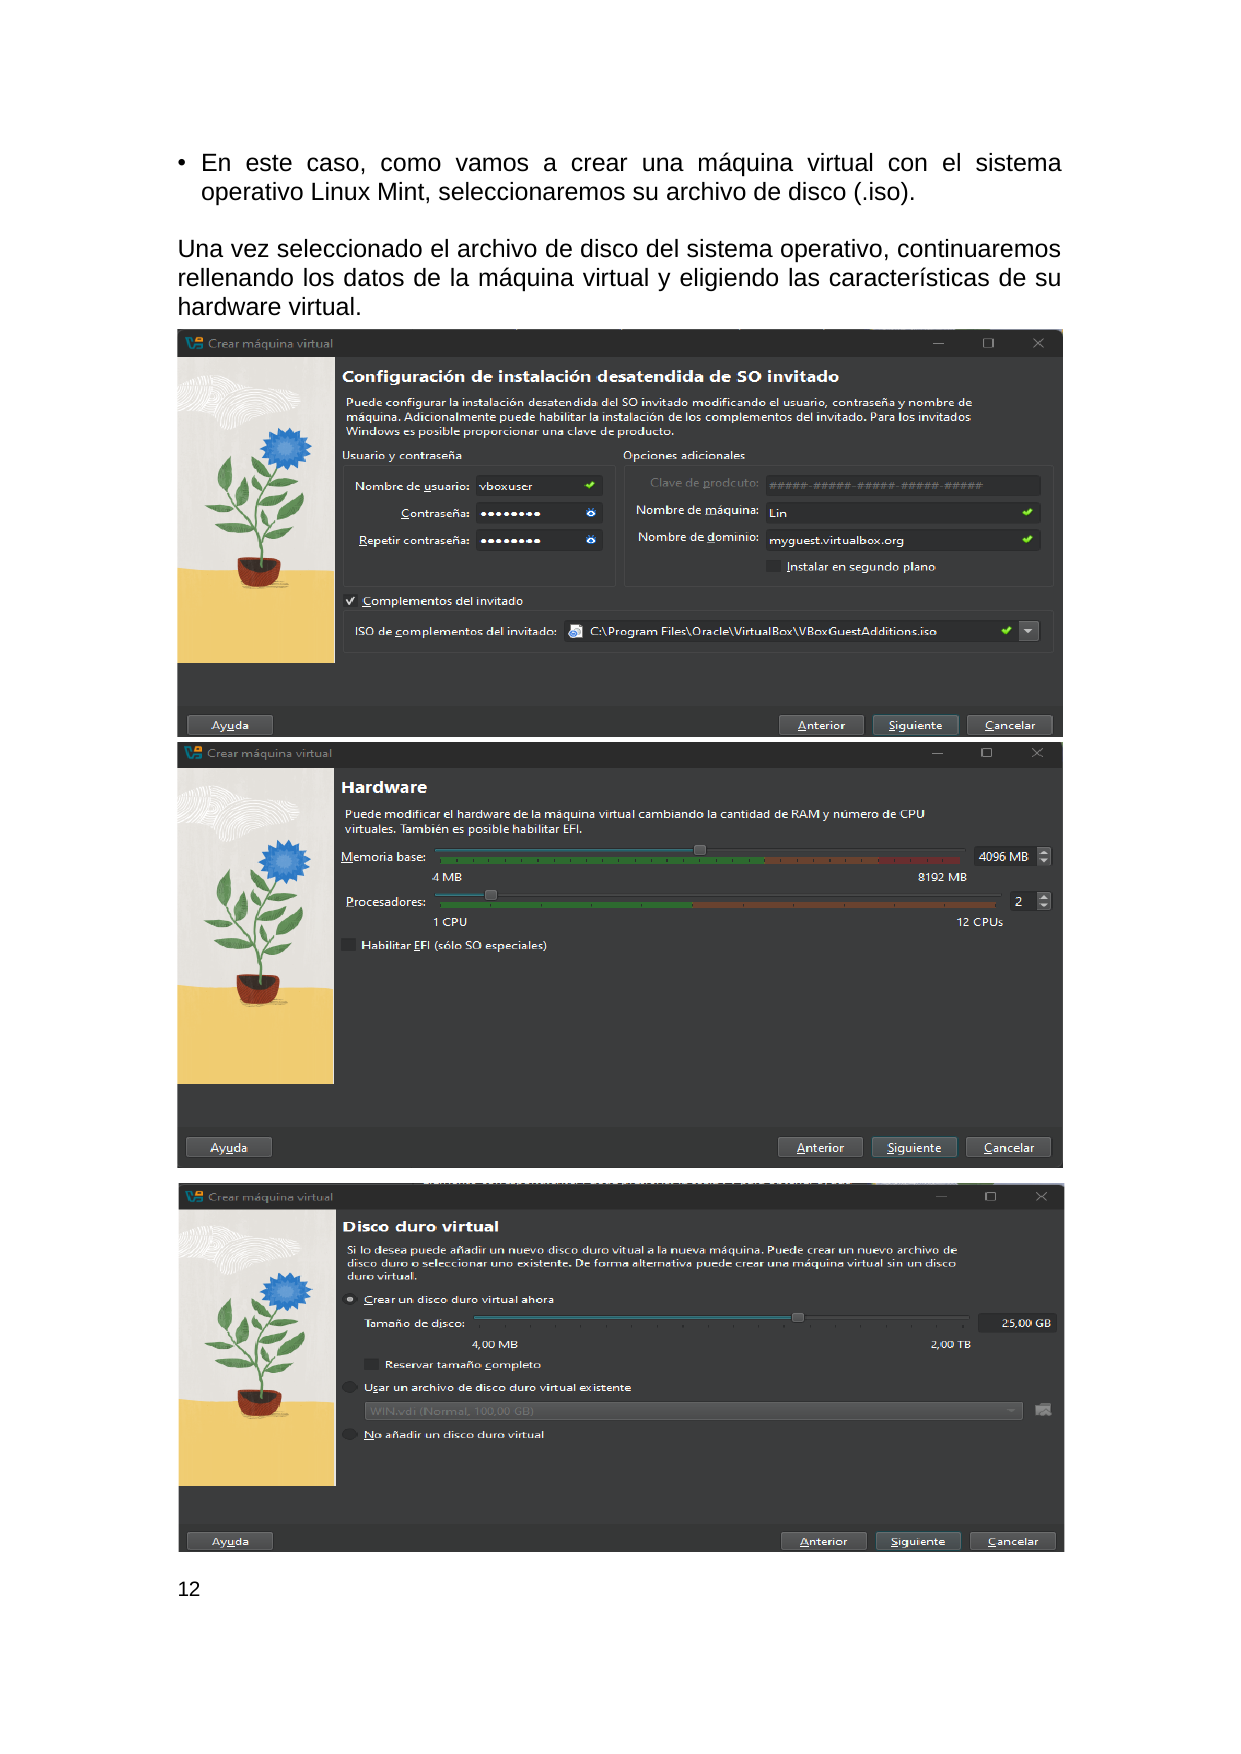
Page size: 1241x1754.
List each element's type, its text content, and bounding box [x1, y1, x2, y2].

picture [177, 329, 1063, 737]
picture [177, 742, 1063, 1168]
picture [178, 1183, 1065, 1552]
list En este caso, como vamos a crear una máquina virtual con el sistema operativo Linux Mint, seleccionaremos su archivo de disco (.iso). [177, 148, 1063, 205]
text Una vez seleccionado el archivo de disco del sistema operativo, continuaremos rellenando los datos de la máquina virtual y eligiendo las características de su hardware virtual. [177, 234, 1063, 320]
